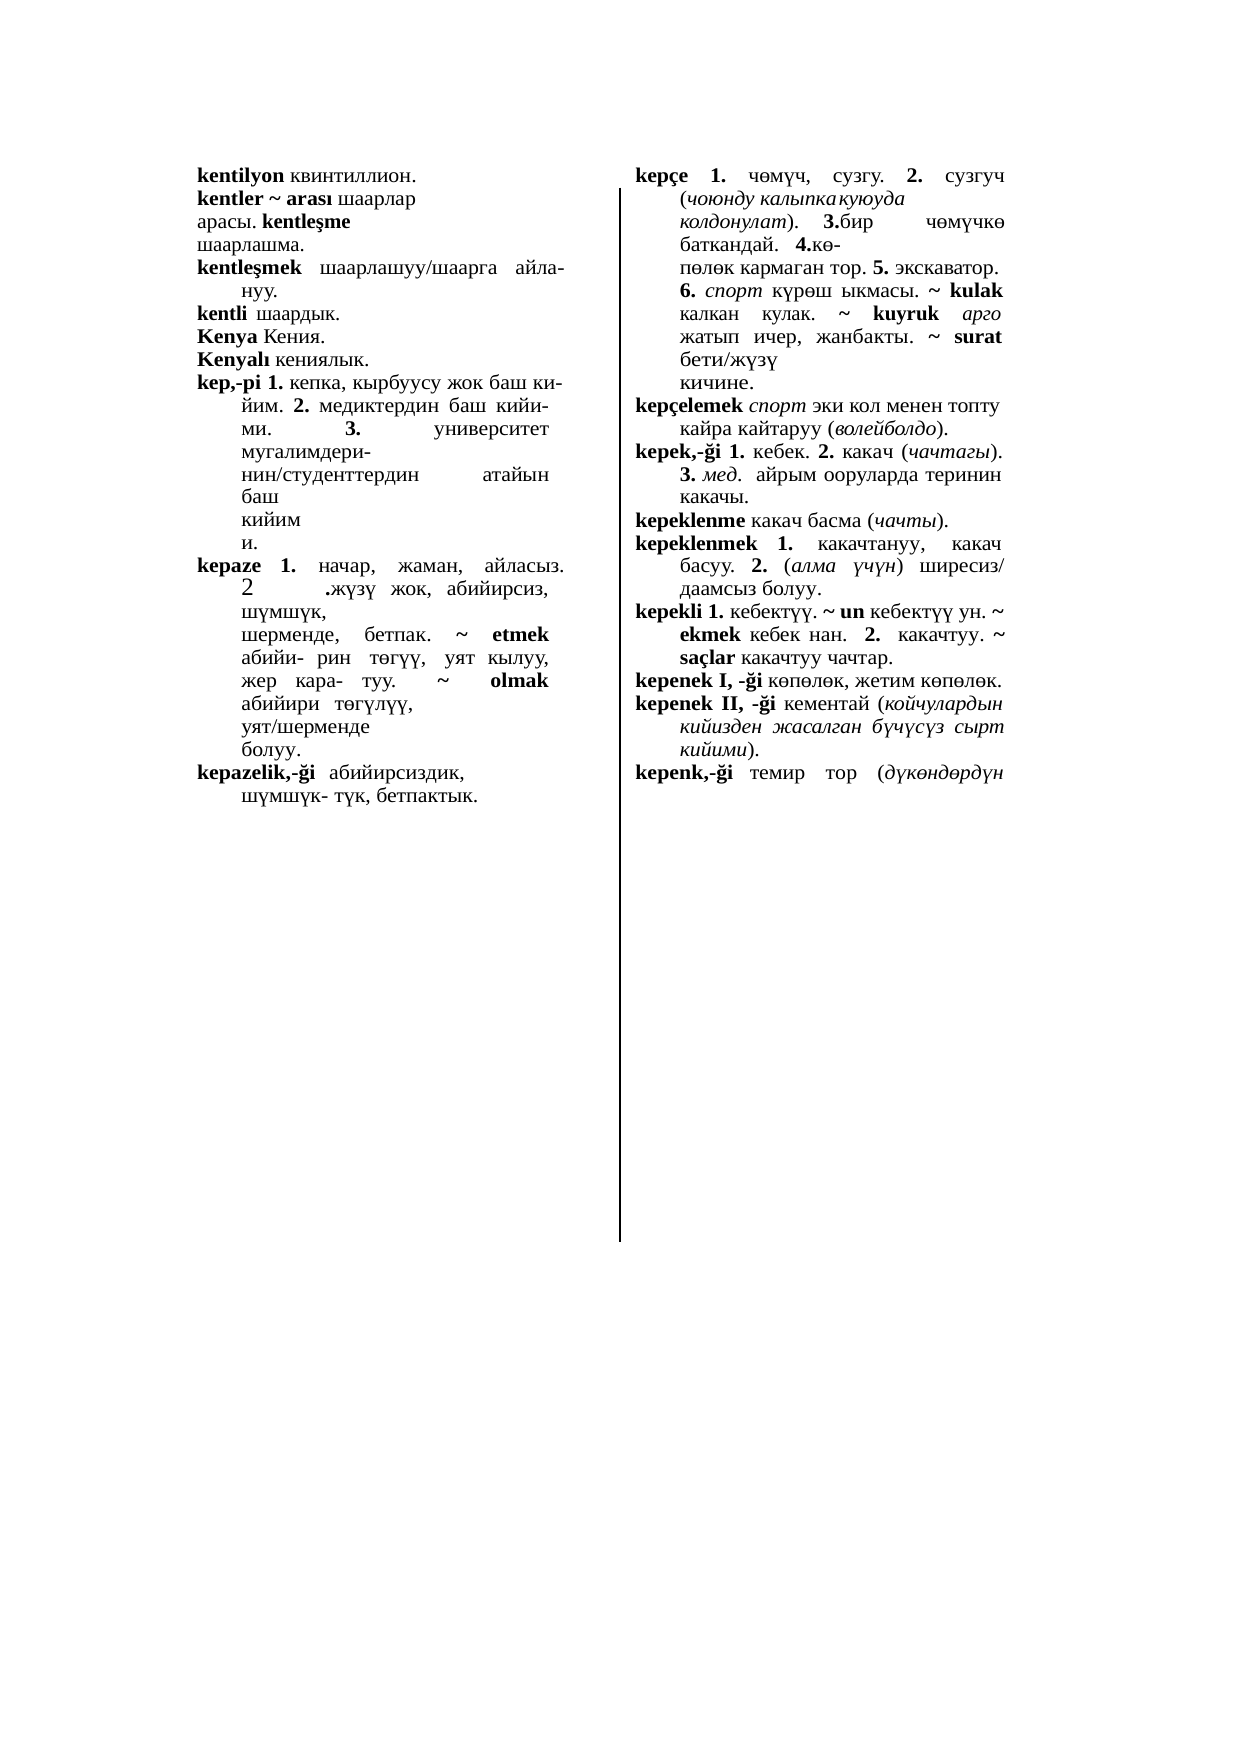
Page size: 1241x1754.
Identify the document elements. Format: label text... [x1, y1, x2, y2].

text kep,-pi 1. кепка, кырбуусу жок баш ки- [197, 371, 609, 394]
text kepenek I, -ği көпөлөк, жетим көпөлөк. [635, 669, 1065, 692]
text kepçe 1. чөмүч, сузгу. 2. сузгуч (чоюнду калыпка куюуда колдонулат). 3.бир чөмүчкө баткандай. 4.кө- [635, 164, 1005, 256]
text кайра кайтаруу (волейболдо). [679, 417, 952, 440]
text йим. 2. медиктердин баш кийи- ми. 3. университет мугалимдери- нин/студенттердин атайын баш [241, 394, 549, 508]
text kentilyon квинтиллион. kentler ~ arası шаарлар арасы. kentleşme шаарлашма. [197, 164, 461, 256]
text kepenek II, -ği кементай (койчулардын кийизден жасалган бүчүсүз сырт кийими). [635, 692, 1004, 761]
text kepeklenme какач басма (чачты). [635, 509, 1065, 532]
text уят/шерменде болуу. [241, 715, 424, 761]
text бети/жүзү кичине. [679, 348, 857, 394]
text kentli шаардык. [197, 302, 609, 325]
text басуу. 2. (алма үчүн) ширесиз/ даамсыз болуу. [679, 554, 1005, 600]
text пөлөк кармаган тор. 5. экскаватор. [679, 256, 1005, 279]
text kepek,-ği 1. кебек. 2. какач (чачтагы). [635, 440, 1065, 463]
text kentleşmek шаарлашуу/шаарга айла- нуу. [197, 256, 582, 302]
text 3. мед. айрым ооруларда теринин [679, 463, 1004, 486]
text kepekli 1. кебектүү. ~ un кебектүү ун. ~ [635, 600, 1035, 623]
text калкан кулак. ~ kuyruk арго [679, 302, 1005, 325]
text шерменде, бетпак. ~ etmek абийи- рин төгүү, уят кылуу, жер кара- туу. ~ olmak абийири төгүлүү, [241, 623, 549, 715]
list .жүзү жок, абийирсиз, шүмшүк, [241, 577, 549, 623]
text ekmek кебек нан. 2. какачтуу. ~ saçlar какачтуу чачтар. [679, 623, 1005, 669]
text kepazelik,-ği абийирсиздик, шүмшүк- түк, бетпактык. [197, 761, 549, 807]
text жатып ичер, жанбакты. ~ surat [679, 325, 1004, 348]
text Kenyalı кениялык. [197, 348, 609, 371]
text kepeklenmek 1. какачтануу, какач [635, 532, 1065, 554]
text kepçelemek спорт эки кол менен топту [635, 394, 1065, 417]
text 6. спорт күрөш ыкмасы. ~ kulak [679, 279, 1005, 302]
text Kenya Кения. [197, 325, 609, 348]
text какачы. [679, 486, 752, 509]
text кийими. [241, 508, 302, 554]
text kepaze 1. начар, жаман, айласыз. [197, 554, 609, 577]
text kepenk,-ği темир тор (дүкөндөрдүн [635, 761, 1065, 784]
